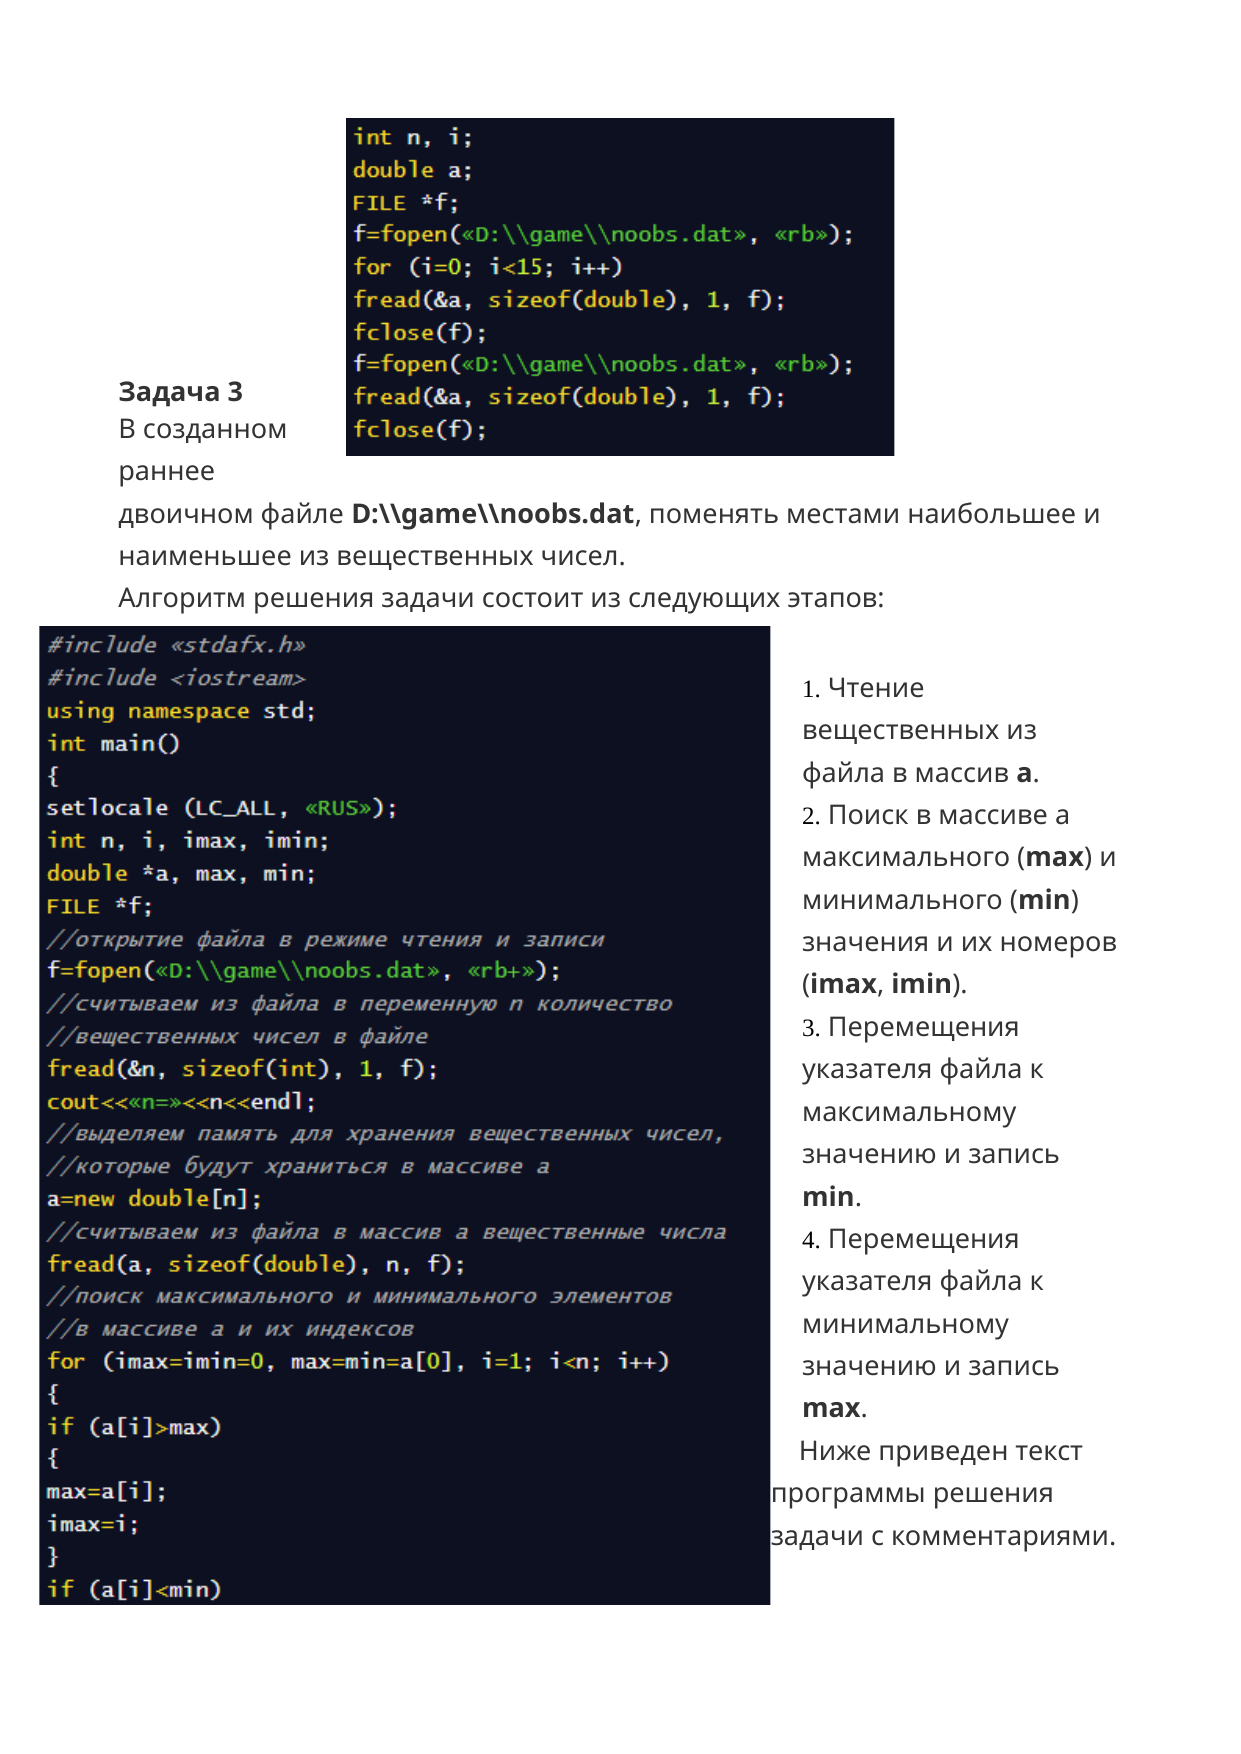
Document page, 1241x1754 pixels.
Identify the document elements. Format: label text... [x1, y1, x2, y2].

subtitle Задача 3 [118, 372, 346, 409]
text Ниже приведен текст программы решения задачи с комментариями. [771, 1431, 1122, 1553]
text В созданном раннее двоичном файле D:\\game\\noobs.dat, поменять местами наибольшее и наименьшее из вещественных чисел. [118, 409, 1122, 573]
picture [39, 626, 771, 1605]
list Чтение вещественных из файла в массив a. [771, 668, 1122, 790]
list Поиск в массиве а максимального (max) и минимального (min) значения и их номеров (imax, imin). [771, 795, 1122, 1002]
picture [346, 118, 895, 456]
list Перемещения указателя файла к максимальному значению и запись min. [771, 1007, 1122, 1214]
text Алгоритм решения задачи состоит из следующих этапов: [118, 579, 1122, 616]
subtitle [895, 372, 1122, 409]
list Перемещения указателя файла к минимальному значению и запись max. [771, 1219, 1122, 1426]
